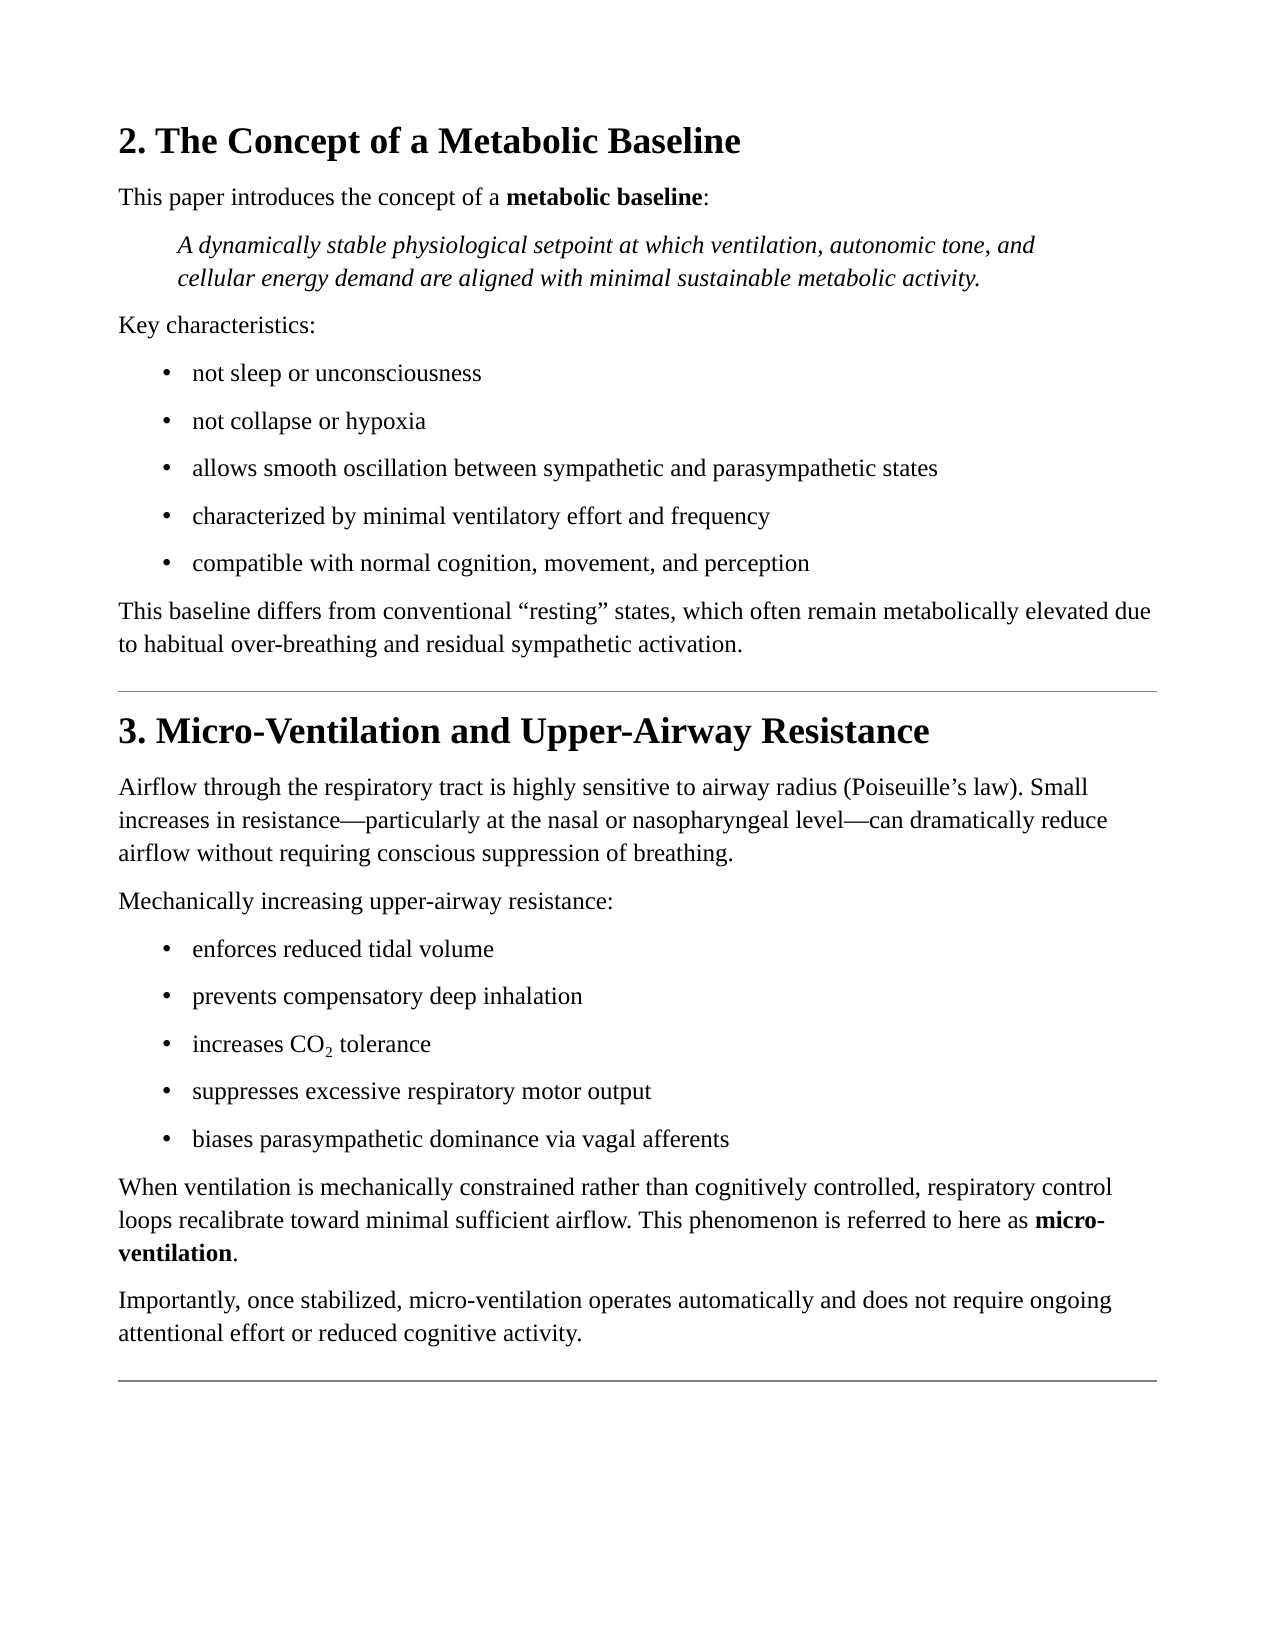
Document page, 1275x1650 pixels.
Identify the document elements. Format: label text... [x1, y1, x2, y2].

list characterized by minimal ventilatory effort and frequency [162, 501, 1157, 530]
subtitle 2. The Concept of a Metabolic Baseline [118, 118, 1157, 161]
text Importantly, once stabilized, micro-ventilation operates automatically and does not require ongoing attentional effort or reduced cognitive activity. [118, 1285, 1157, 1347]
text Airflow through the respiratory tract is highly sensitive to airway radius (Poiseuille’s law). Small increases in resistance—particularly at the nasal or nasopharyngeal level—can dramatically reduce airflow without requiring conscious suppression of breathing. [118, 772, 1157, 867]
list suppresses excessive respiratory motor output [162, 1076, 1157, 1105]
subtitle 3. Micro-Ventilation and Upper-Airway Resistance [118, 708, 1157, 751]
list increases CO₂ tolerance [162, 1029, 1157, 1058]
list prevents compensatory deep inhalation [162, 981, 1157, 1010]
list not sleep or unconsciousness [162, 358, 1157, 387]
list biases parasympathetic dominance via vagal afferents [162, 1124, 1157, 1153]
text When ventilation is mechanically constrained rather than cognitively controlled, respiratory control loops recalibrate toward minimal sufficient airflow. This phenomenon is referred to here as micro-ventilation. [118, 1172, 1157, 1266]
text A dynamically stable physiological setpoint at which ventilation, autonomic tone, and cellular energy demand are aligned with minimal sustainable metabolic activity. [177, 230, 1098, 292]
list allows smooth oscillation between sympathetic and parasympathetic states [162, 453, 1157, 482]
list not collapse or hypoxia [162, 406, 1157, 434]
list compatible with normal cognition, movement, and perception [162, 548, 1157, 577]
list enforces reduced tidal volume [162, 934, 1157, 962]
text Key characteristics: [118, 311, 1157, 339]
text This baseline differs from conventional “resting” states, which often remain metabolically elevated due to habitual over-breathing and residual sympathetic activation. [118, 596, 1157, 658]
text Mechanically increasing upper-airway resistance: [118, 886, 1157, 915]
text This paper introduces the concept of a metabolic baseline: [118, 182, 1157, 211]
